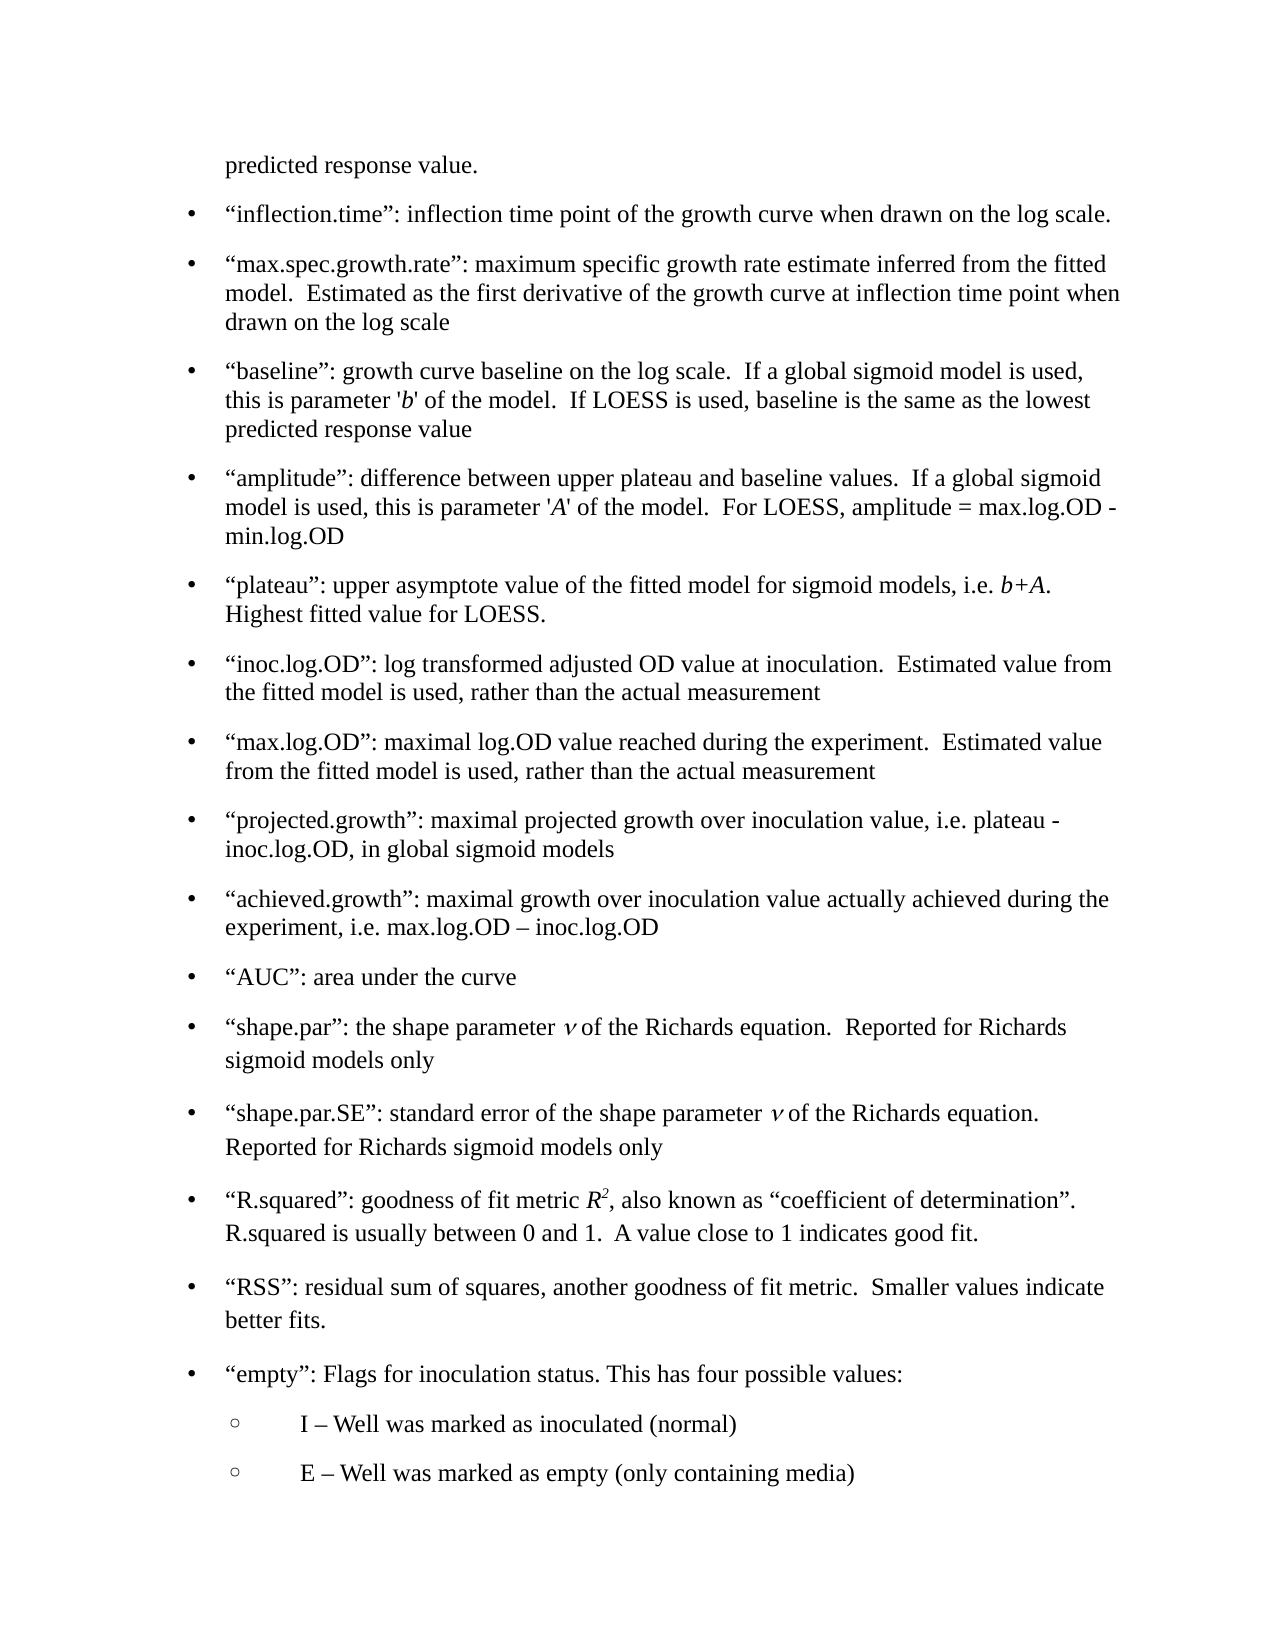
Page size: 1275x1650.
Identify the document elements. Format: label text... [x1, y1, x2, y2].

list “shape.par”: the shape parameter n of the Richards equation. Reported for Richards sigmoid models only [187, 1012, 1125, 1073]
list “RSS”: residual sum of squares, another goodness of fit metric. Smaller values indicate better fits. [187, 1272, 1125, 1334]
list “R.squared”: goodness of fit metric R2, also known as “coefficient of determination”. R.squared is usually between 0 and 1. A value close to 1 indicates good fit. [187, 1185, 1125, 1247]
list predicted response value. [187, 150, 1125, 179]
list “shape.par.SE”: standard error of the shape parameter n of the Richards equation. Reported for Richards sigmoid models only [187, 1098, 1125, 1160]
list “plateau”: upper asymptote value of the fitted model for sigmoid models, i.e. b+A. Highest fitted value for LOESS. [187, 570, 1125, 628]
list “empty”: Flags for inoculation status. This has four possible values: [187, 1359, 1125, 1388]
list “baseline”: growth curve baseline on the log scale. If a global sigmoid model is used, this is parameter 'b' of the model. If LOESS is used, baseline is the same as the lowest predicted response value [187, 356, 1125, 442]
list “inflection.time”: inflection time point of the growth curve when drawn on the log scale. [187, 199, 1125, 228]
list “achieved.growth”: maximal growth over inoculation value actually achieved during the experiment, i.e. max.log.OD – inoc.log.OD [187, 884, 1125, 941]
list “max.spec.growth.rate”: maximum specific growth rate estimate inferred from the fitted model. Estimated as the first derivative of the growth curve at inflection time point when drawn on the log scale [187, 249, 1125, 335]
list “max.log.OD”: maximal log.OD value reached during the experiment. Estimated value from the fitted model is used, rather than the actual measurement [187, 727, 1125, 784]
list “AUC”: area under the curve [187, 962, 1125, 991]
list “projected.growth”: maximal projected growth over inoculation value, i.e. plateau - inoc.log.OD, in global sigmoid models [187, 805, 1125, 863]
list “inoc.log.OD”: log transformed adjusted OD value at inoculation. Estimated value from the fitted model is used, rather than the actual measurement [187, 649, 1125, 706]
list “amplitude”: difference between upper plateau and baseline values. If a global sigmoid model is used, this is parameter 'A' of the model. For LOESS, amplitude = max.log.OD - min.log.OD [187, 463, 1125, 549]
list E – Well was marked as empty (only containing media) [225, 1458, 1125, 1487]
list I – Well was marked as inoculated (normal) [225, 1409, 1125, 1437]
